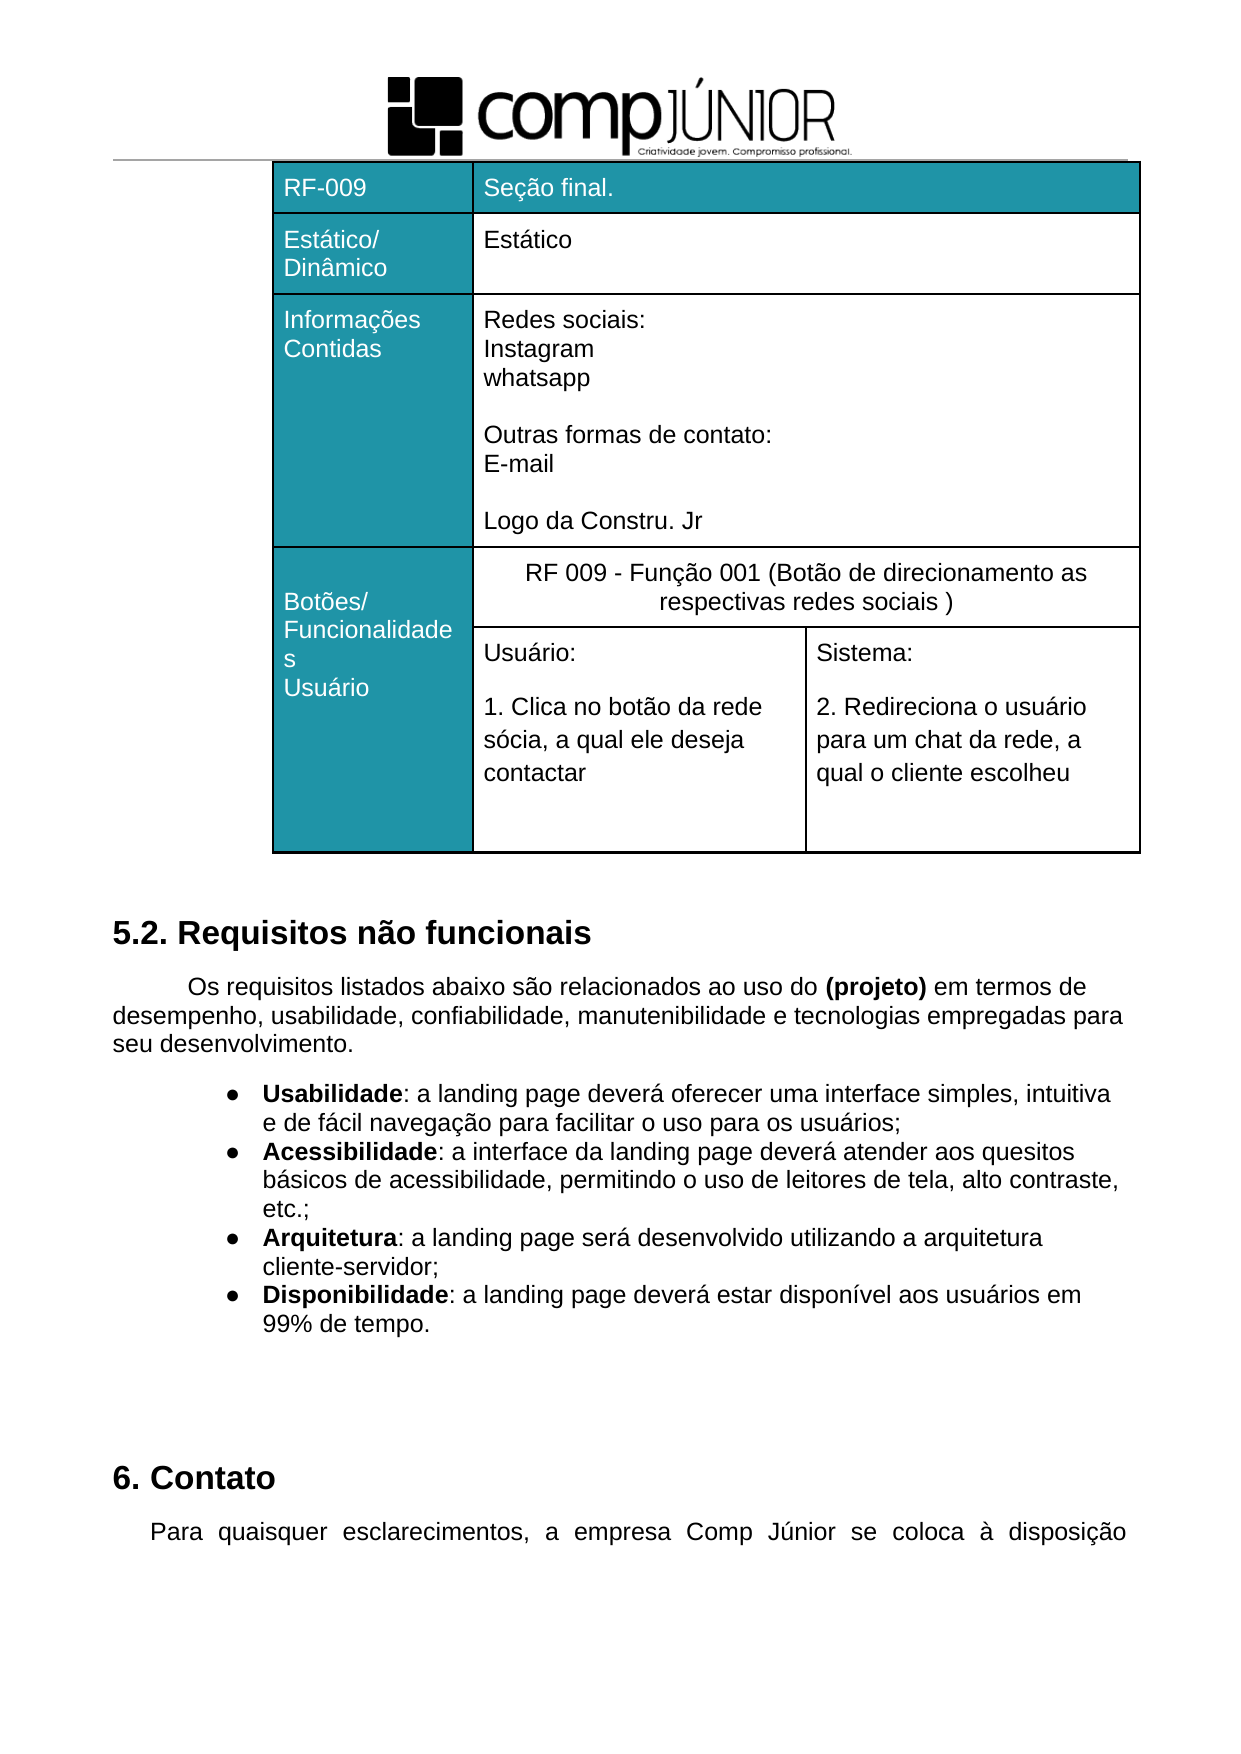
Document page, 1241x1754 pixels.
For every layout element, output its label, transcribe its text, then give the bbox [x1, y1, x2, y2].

list Acessibilidade: a interface da landing page deverá atender aos quesitos básicos de acessibilidade, permitindo o uso de leitores de tela, alto contraste, etc.; [225, 1137, 1128, 1223]
list Contato [112, 1458, 1128, 1496]
text Os requisitos listados abaixo são relacionados ao uso do (projeto) em termos de desempenho, usabilidade, confiabilidade, manutenibilidade e tecnologias empregadas para seu desenvolvimento. [112, 972, 1128, 1058]
table_cell RF 009 - Função 001 (Botão de direcionamento as respectivas redes sociais ) [474, 548, 1139, 626]
table_cell Usuário: 1. Clica no botão da rede sócia, a qual ele deseja contactar [474, 628, 805, 851]
table_cell Sistema: 2. Redireciona o usuário para um chat da rede, a qual o cliente escolheu [807, 628, 1139, 851]
table_cell Estático [474, 214, 1139, 293]
text Para quaisquer esclarecimentos, a empresa Comp Júnior se coloca à disposição [150, 1517, 1128, 1546]
text 5.2. Requisitos não funcionais [112, 913, 1128, 951]
table_header Seção final. [474, 163, 1139, 212]
table_cell Estático/Dinâmico [274, 214, 472, 293]
table_cell Redes sociais: Instagram whatsapp Outras formas de contato: E-mail Logo da Constru. Jr [474, 295, 1139, 546]
table_header RF-009 [274, 163, 472, 212]
picture [387, 77, 853, 158]
list Disponibilidade: a landing page deverá estar disponível aos usuários em 99% de tempo. [225, 1280, 1128, 1338]
table_cell Botões/Funcionalidades Usuário [274, 548, 472, 851]
list Usabilidade: a landing page deverá oferecer uma interface simples, intuitiva e de fácil navegação para facilitar o uso para os usuários; [225, 1079, 1128, 1137]
list Arquitetura: a landing page será desenvolvido utilizando a arquitetura cliente-servidor; [225, 1223, 1128, 1280]
table_cell Informações Contidas [274, 295, 472, 546]
